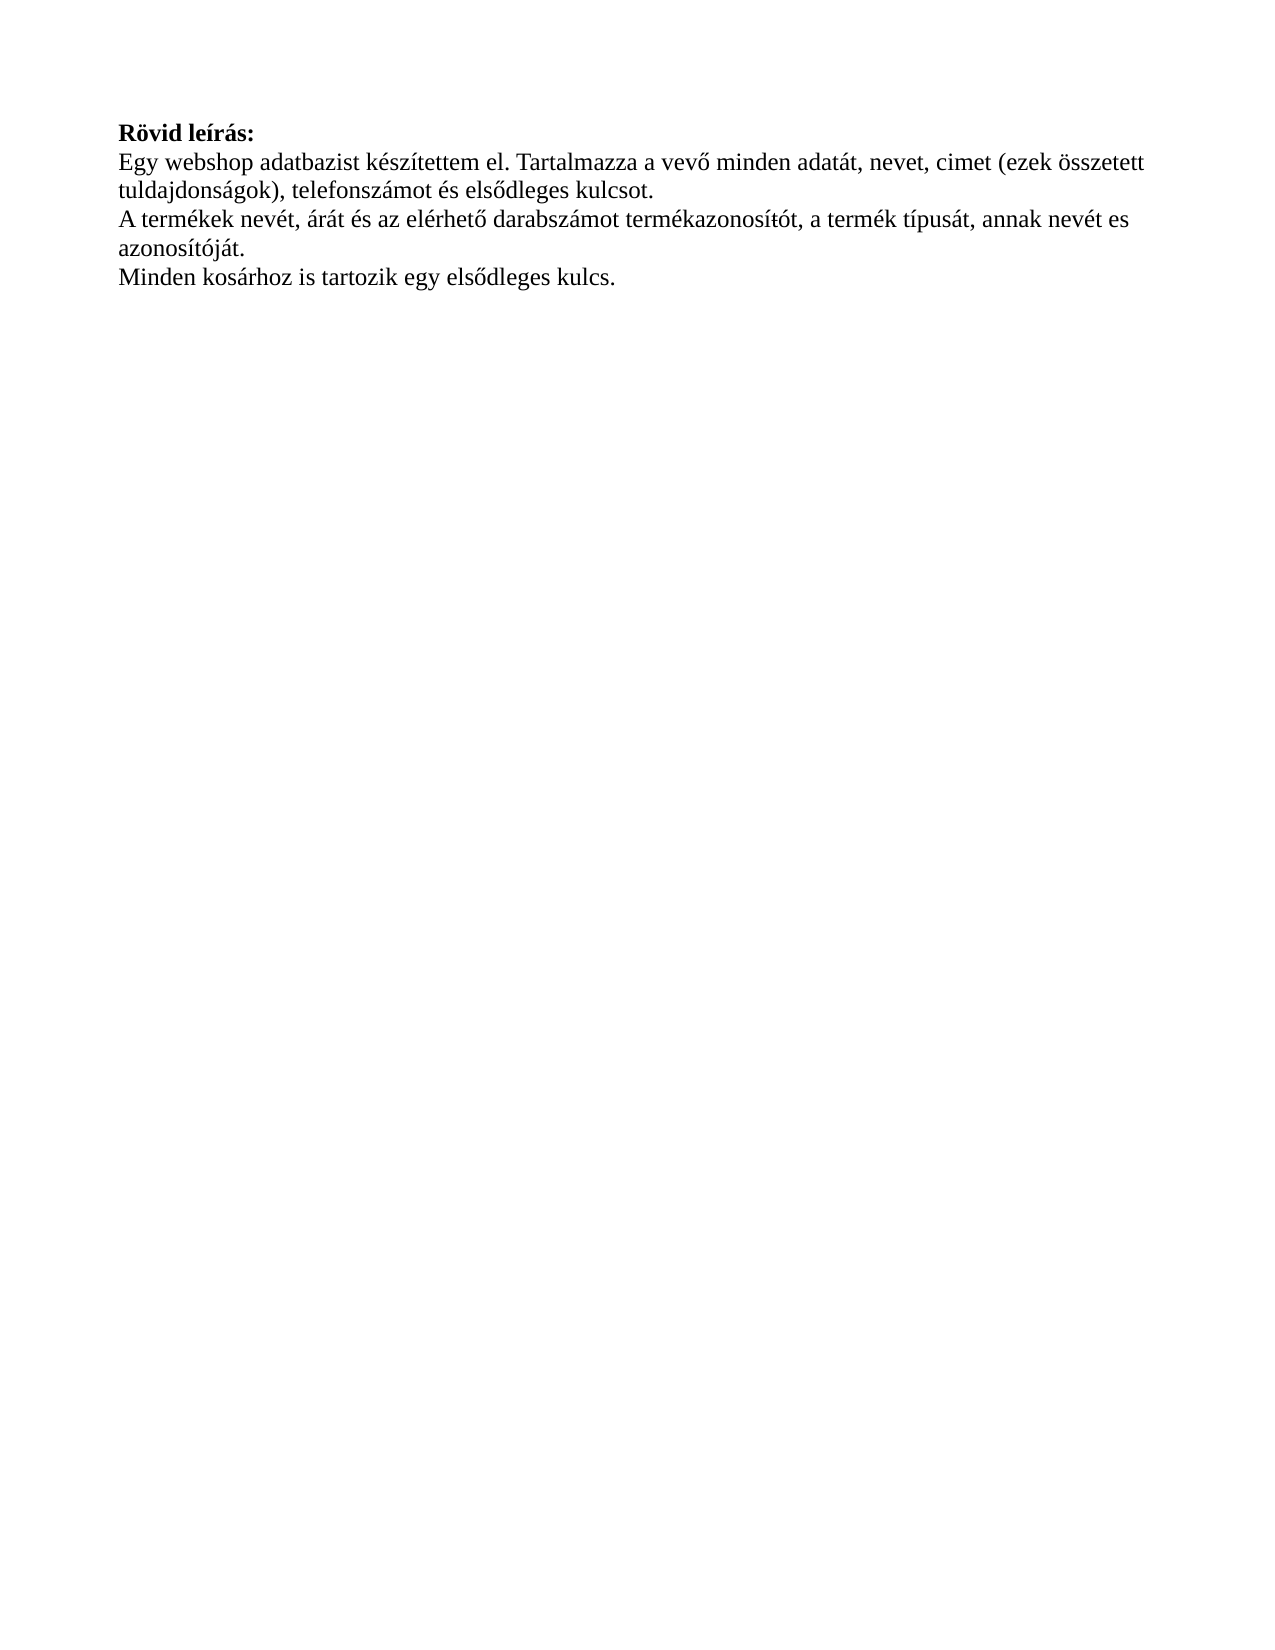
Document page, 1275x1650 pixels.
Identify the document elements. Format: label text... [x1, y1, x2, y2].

text Rövid leírás: [118, 118, 1157, 147]
text A termékek nevét, árát és az elérhető darabszámot termékazonosíŧót, a termék típusát, annak nevét es azonosítóját. [118, 204, 1157, 262]
text Minden kosárhoz is tartozik egy elsődleges kulcs. [118, 262, 1157, 291]
text Egy webshop adatbazist készítettem el. Tartalmazza a vevő minden adatát, nevet, cimet (ezek összetett tuldajdonságok), telefonszámot és elsődleges kulcsot. [118, 147, 1157, 204]
